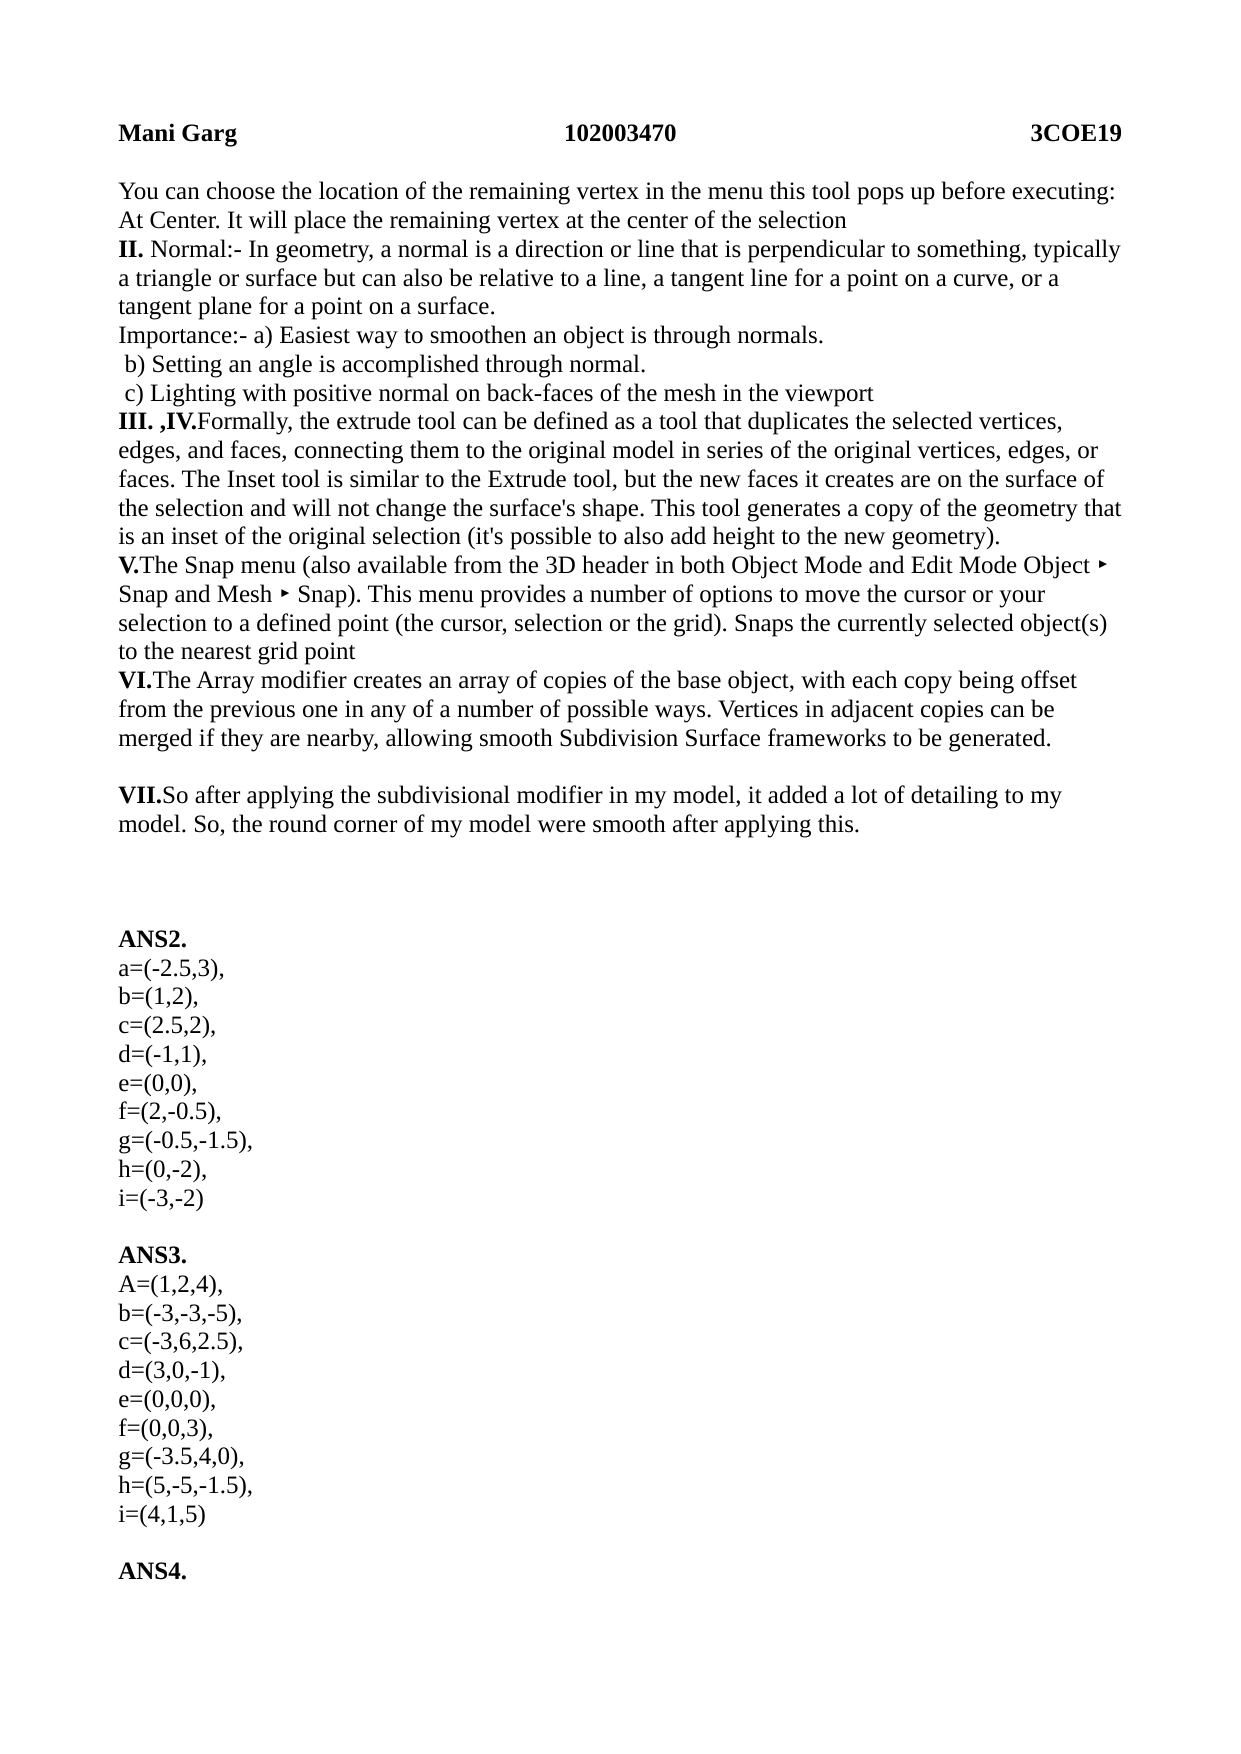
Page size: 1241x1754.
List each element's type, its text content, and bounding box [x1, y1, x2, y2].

text c=(-3,6,2.5), [118, 1326, 1122, 1355]
text c=(2.5,2), [118, 1010, 1122, 1039]
text a=(-2.5,3), [118, 953, 1122, 981]
text g=(-0.5,-1.5), [118, 1125, 1122, 1154]
text b=(-3,-3,-5), [118, 1298, 1122, 1326]
text You can choose the location of the remaining vertex in the menu this tool pops up before executing: At Center. It will place the remaining vertex at the center of the selection [118, 176, 1122, 234]
text i=(-3,-2) [118, 1183, 1122, 1211]
text h=(0,-2), [118, 1154, 1122, 1183]
text g=(-3.5,4,0), [118, 1441, 1122, 1470]
text e=(0,0,0), [118, 1384, 1122, 1413]
text f=(2,-0.5), [118, 1096, 1122, 1125]
text i=(4,1,5) [118, 1499, 1122, 1528]
text ANS2. [118, 924, 1122, 953]
text e=(0,0), [118, 1068, 1122, 1096]
text III. ,IV.Formally, the extrude tool can be defined as a tool that duplicates the selected vertices, edges, and faces, connecting them to the original model in series of the original vertices, edges, or faces. The Inset tool is similar to the Extrude tool, but the new faces it creates are on the surface of the selection and will not change the surface's shape. This tool generates a copy of the geometry that is an inset of the original selection (it's possible to also add height to the new geometry). [118, 406, 1122, 550]
text d=(3,0,-1), [118, 1355, 1122, 1384]
text ANS3. [118, 1240, 1122, 1269]
text V.The Snap menu (also available from the 3D header in both Object Mode and Edit Mode Object ‣ Snap and Mesh ‣ Snap). This menu provides a number of options to move the cursor or your selection to a defined point (the cursor, selection or the grid). Snaps the currently selected object(s) to the nearest grid point [118, 550, 1122, 665]
text A=(1,2,4), [118, 1269, 1122, 1298]
text d=(-1,1), [118, 1039, 1122, 1068]
text f=(0,0,3), [118, 1413, 1122, 1441]
text h=(5,-5,-1.5), [118, 1470, 1122, 1499]
text b=(1,2), [118, 981, 1122, 1010]
text VI.The Array modifier creates an array of copies of the base object, with each copy being offset from the previous one in any of a number of possible ways. Vertices in adjacent copies can be merged if they are nearby, allowing smooth Subdivision Surface frameworks to be generated. VII.So after applying the subdivisional modifier in my model, it added a lot of detailing to my model. So, the round corner of my model were smooth after applying this. [118, 665, 1122, 838]
text ANS4. [118, 1556, 1122, 1585]
text II. Normal:- In geometry, a normal is a direction or line that is perpendicular to something, typically a triangle or surface but can also be relative to a line, a tangent line for a point on a curve, or a tangent plane for a point on a surface. Importance:- a) Easiest way to smoothen an object is through normals. b) Setting an angle is accomplished through normal. c) Lighting with positive normal on back-faces of the mesh in the viewport [118, 234, 1122, 406]
